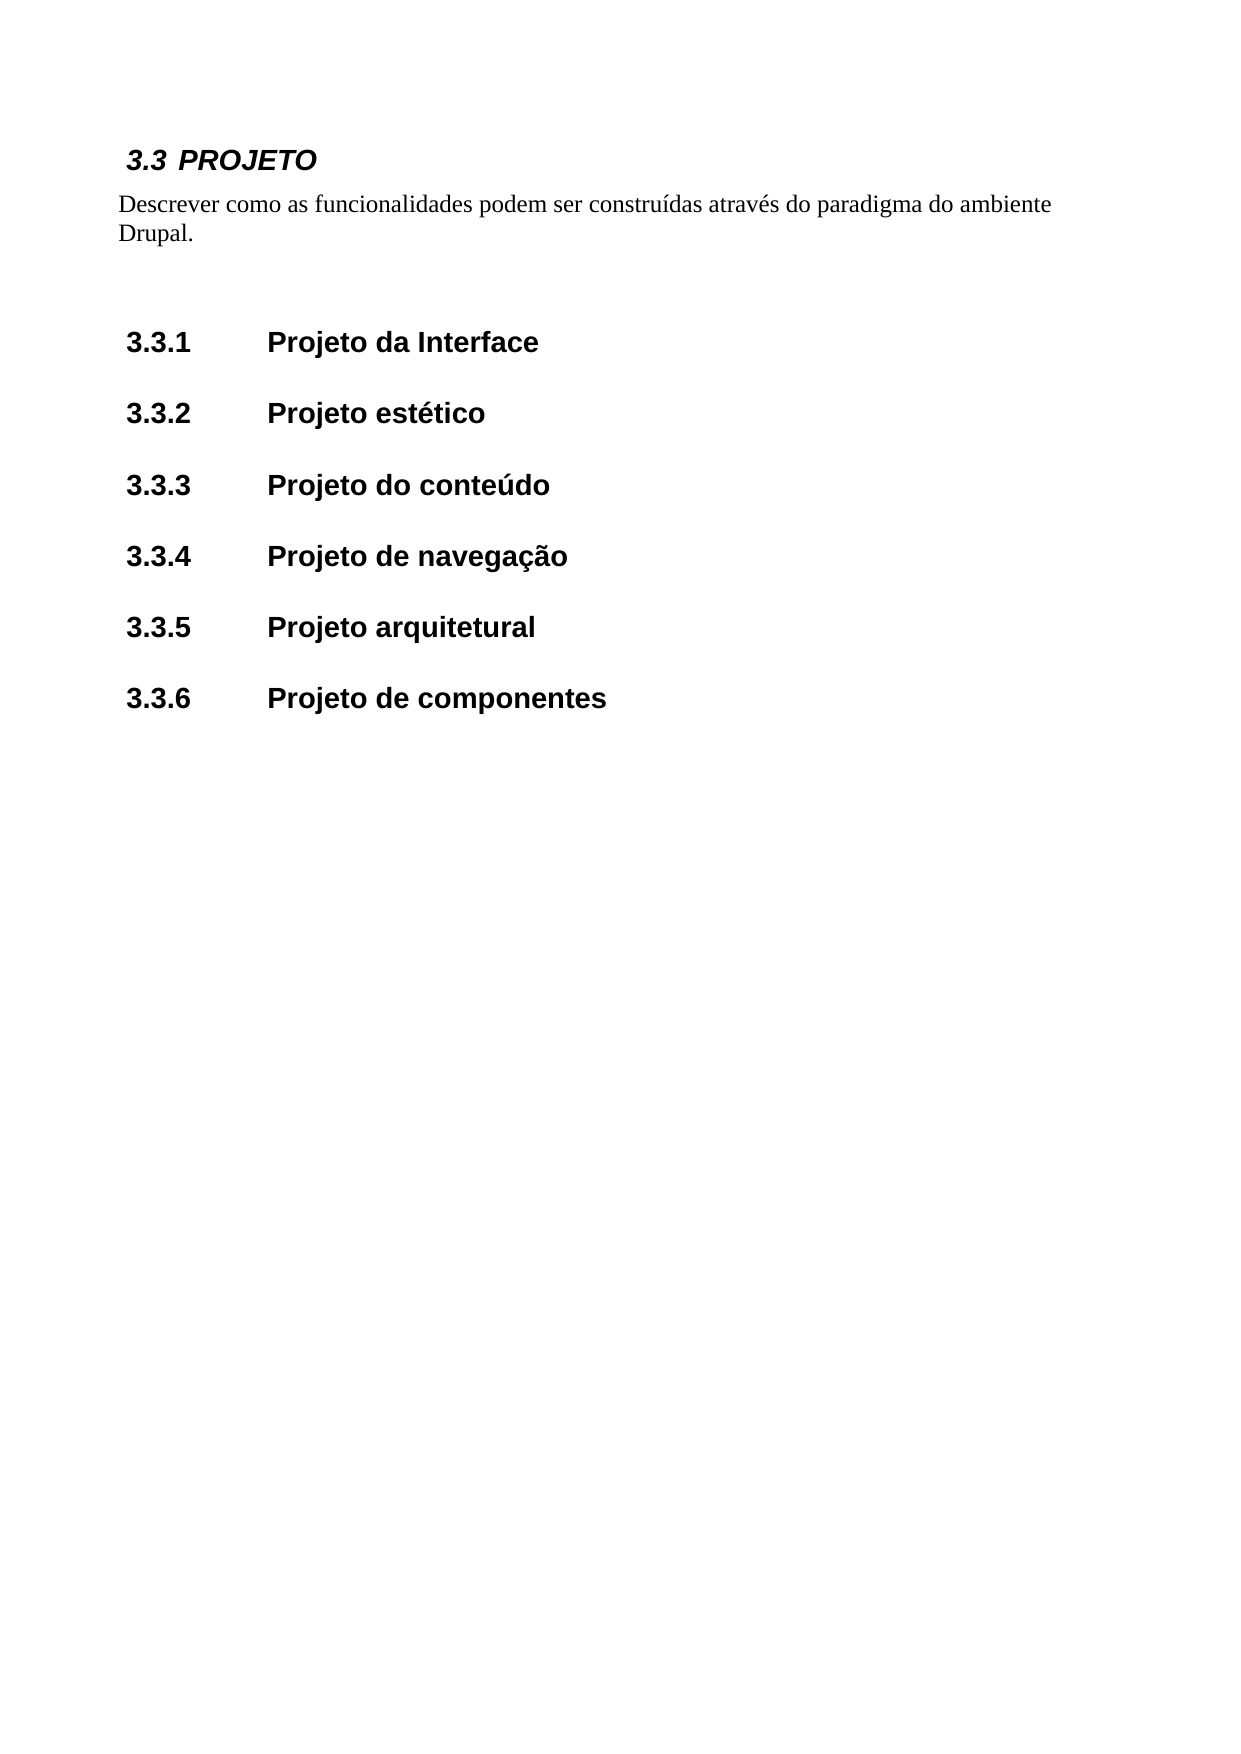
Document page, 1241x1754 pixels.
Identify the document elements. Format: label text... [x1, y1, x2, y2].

subtitle Projeto estético [118, 396, 1122, 430]
subtitle Projeto de navegação [118, 538, 1122, 572]
subtitle PROJETO [118, 143, 1122, 177]
subtitle Projeto da Interface [118, 325, 1122, 359]
subtitle Projeto do conteúdo [118, 467, 1122, 501]
subtitle Projeto de componentes [118, 681, 1122, 714]
text Descrever como as funcionalidades podem ser construídas através do paradigma do ambiente Drupal. [118, 189, 1122, 247]
subtitle Projeto arquitetural [118, 609, 1122, 643]
